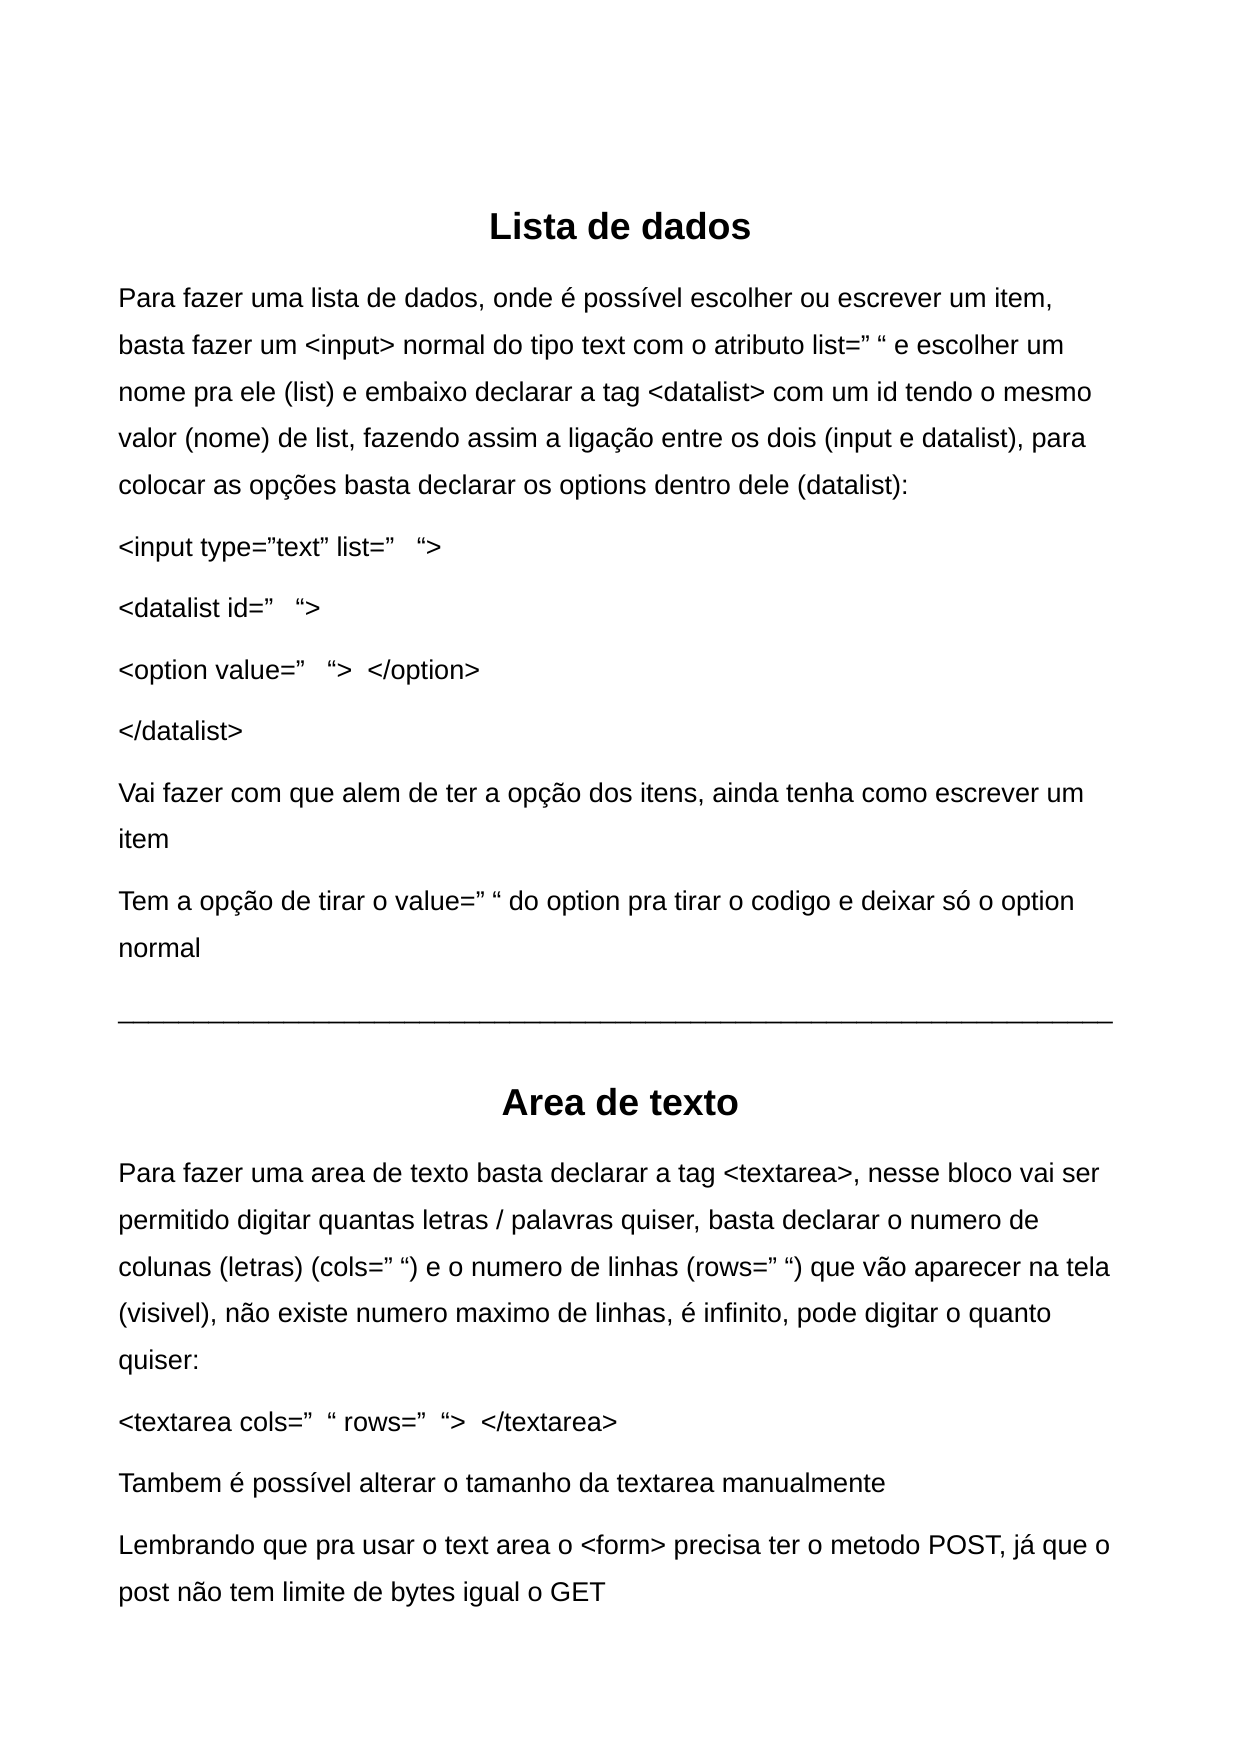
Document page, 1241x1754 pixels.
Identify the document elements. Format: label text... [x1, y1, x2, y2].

text Para fazer uma area de texto basta declarar a tag <textarea>, nesse bloco vai ser permitido digitar quantas letras / palavras quiser, basta declarar o numero de colunas (letras) (cols=” “) e o numero de linhas (rows=” “) que vão aparecer na tela (visivel), não existe numero maximo de linhas, é infinito, pode digitar o quanto quiser: [118, 1157, 1122, 1376]
text <textarea cols=” “ rows=” “> </textarea> [118, 1406, 1122, 1437]
text __________________________________________________________________ [118, 993, 1122, 1024]
text <datalist id=” “> [118, 592, 1122, 623]
text </datalist> [118, 715, 1122, 746]
text Vai fazer com que alem de ter a opção dos itens, ainda tenha como escrever um item [118, 777, 1122, 855]
subtitle Lista de dados [118, 204, 1122, 248]
text <option value=” “> </option> [118, 654, 1122, 685]
text Lembrando que pra usar o text area o <form> precisa ter o metodo POST, já que o post não tem limite de bytes igual o GET [118, 1529, 1122, 1607]
text Para fazer uma lista de dados, onde é possível escolher ou escrever um item, basta fazer um <input> normal do tipo text com o atributo list=” “ e escolher um nome pra ele (list) e embaixo declarar a tag <datalist> com um id tendo o mesmo valor (nome) de list, fazendo assim a ligação entre os dois (input e datalist), para colocar as opções basta declarar os options dentro dele (datalist): [118, 282, 1122, 501]
text Tem a opção de tirar o value=” “ do option pra tirar o codigo e deixar só o option normal [118, 885, 1122, 963]
text <input type=”text” list=” “> [118, 531, 1122, 562]
subtitle Area de texto [118, 1080, 1122, 1123]
text Tambem é possível alterar o tamanho da textarea manualmente [118, 1467, 1122, 1498]
